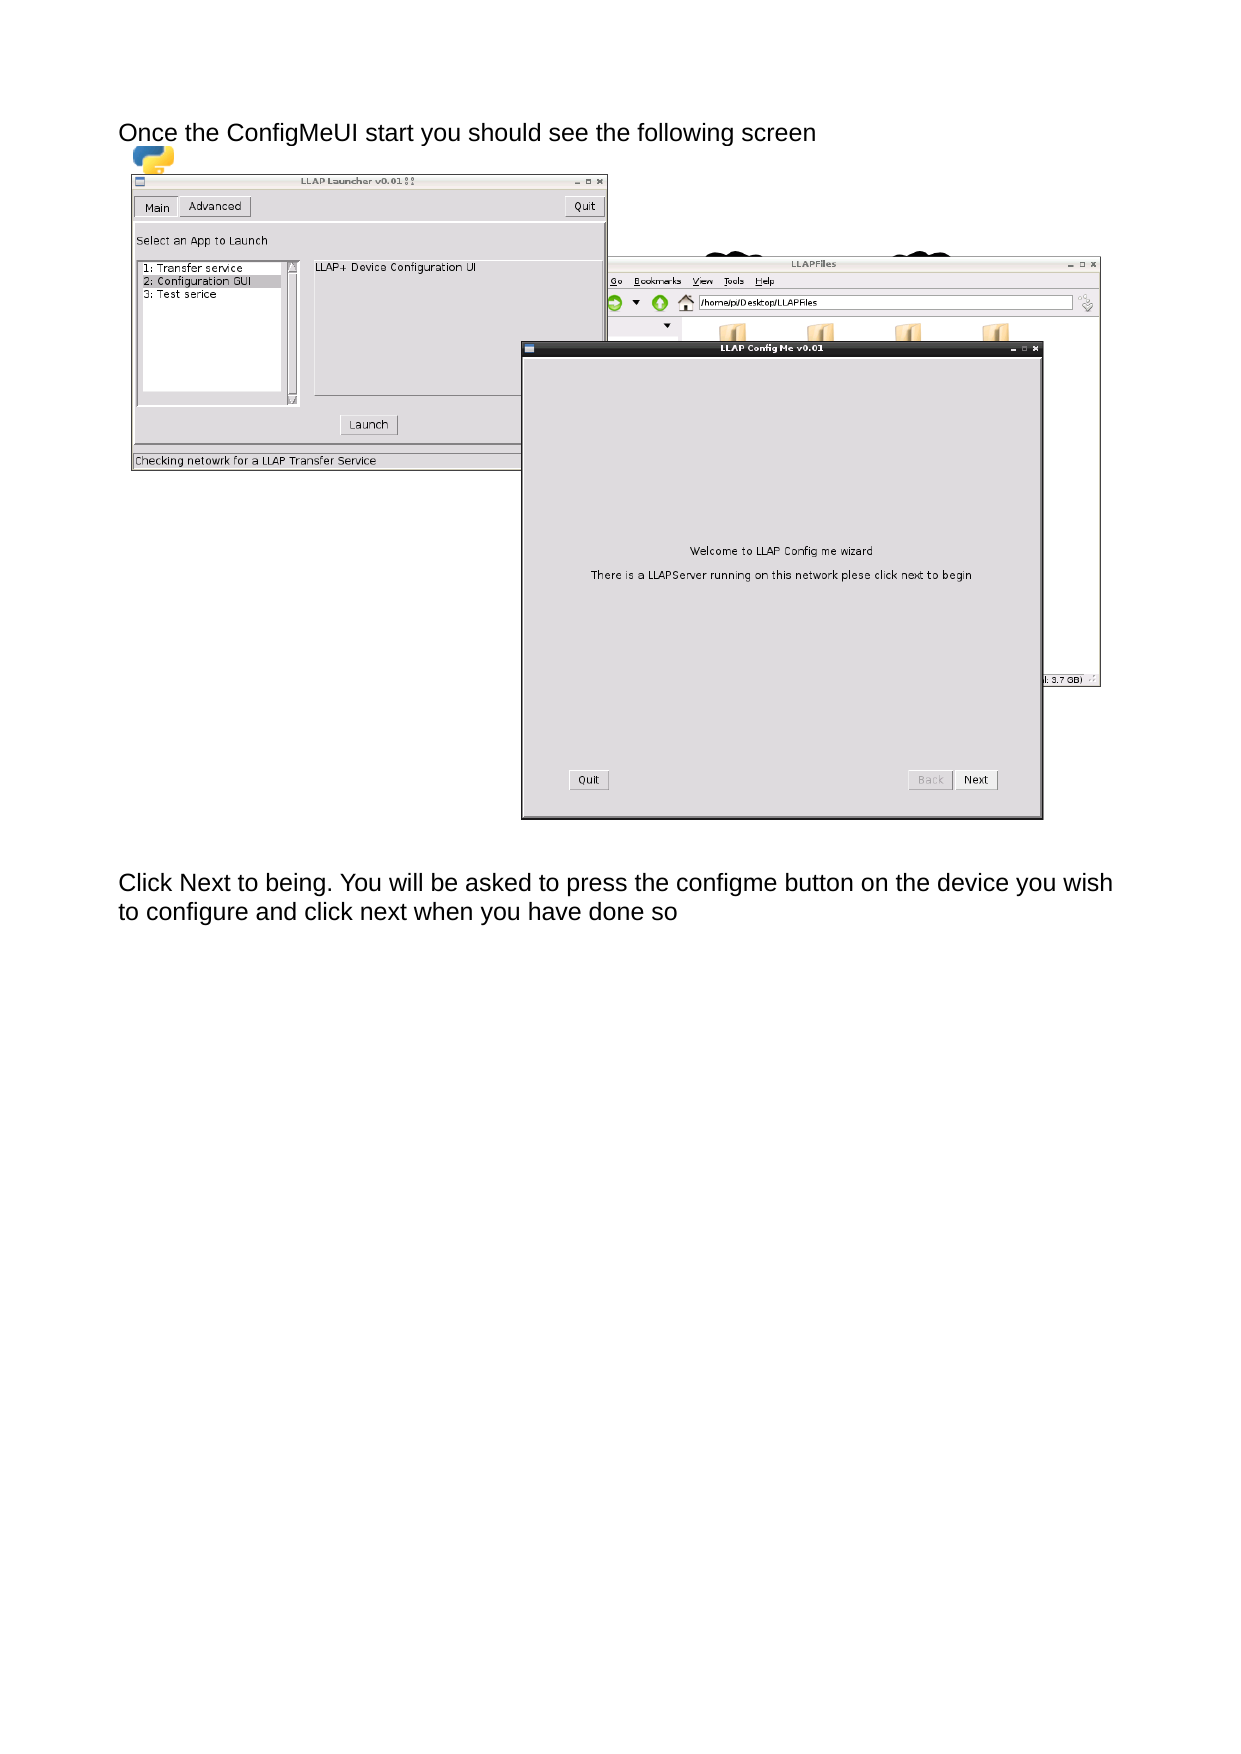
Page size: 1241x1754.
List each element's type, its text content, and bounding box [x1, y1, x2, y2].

text Click Next to being. You will be asked to press the configme button on the device you wish to configure and click next when you have done so [118, 868, 1122, 925]
text Once the ConfigMeUI start you should see the following screen [118, 118, 1122, 146]
picture [118, 146, 1123, 839]
